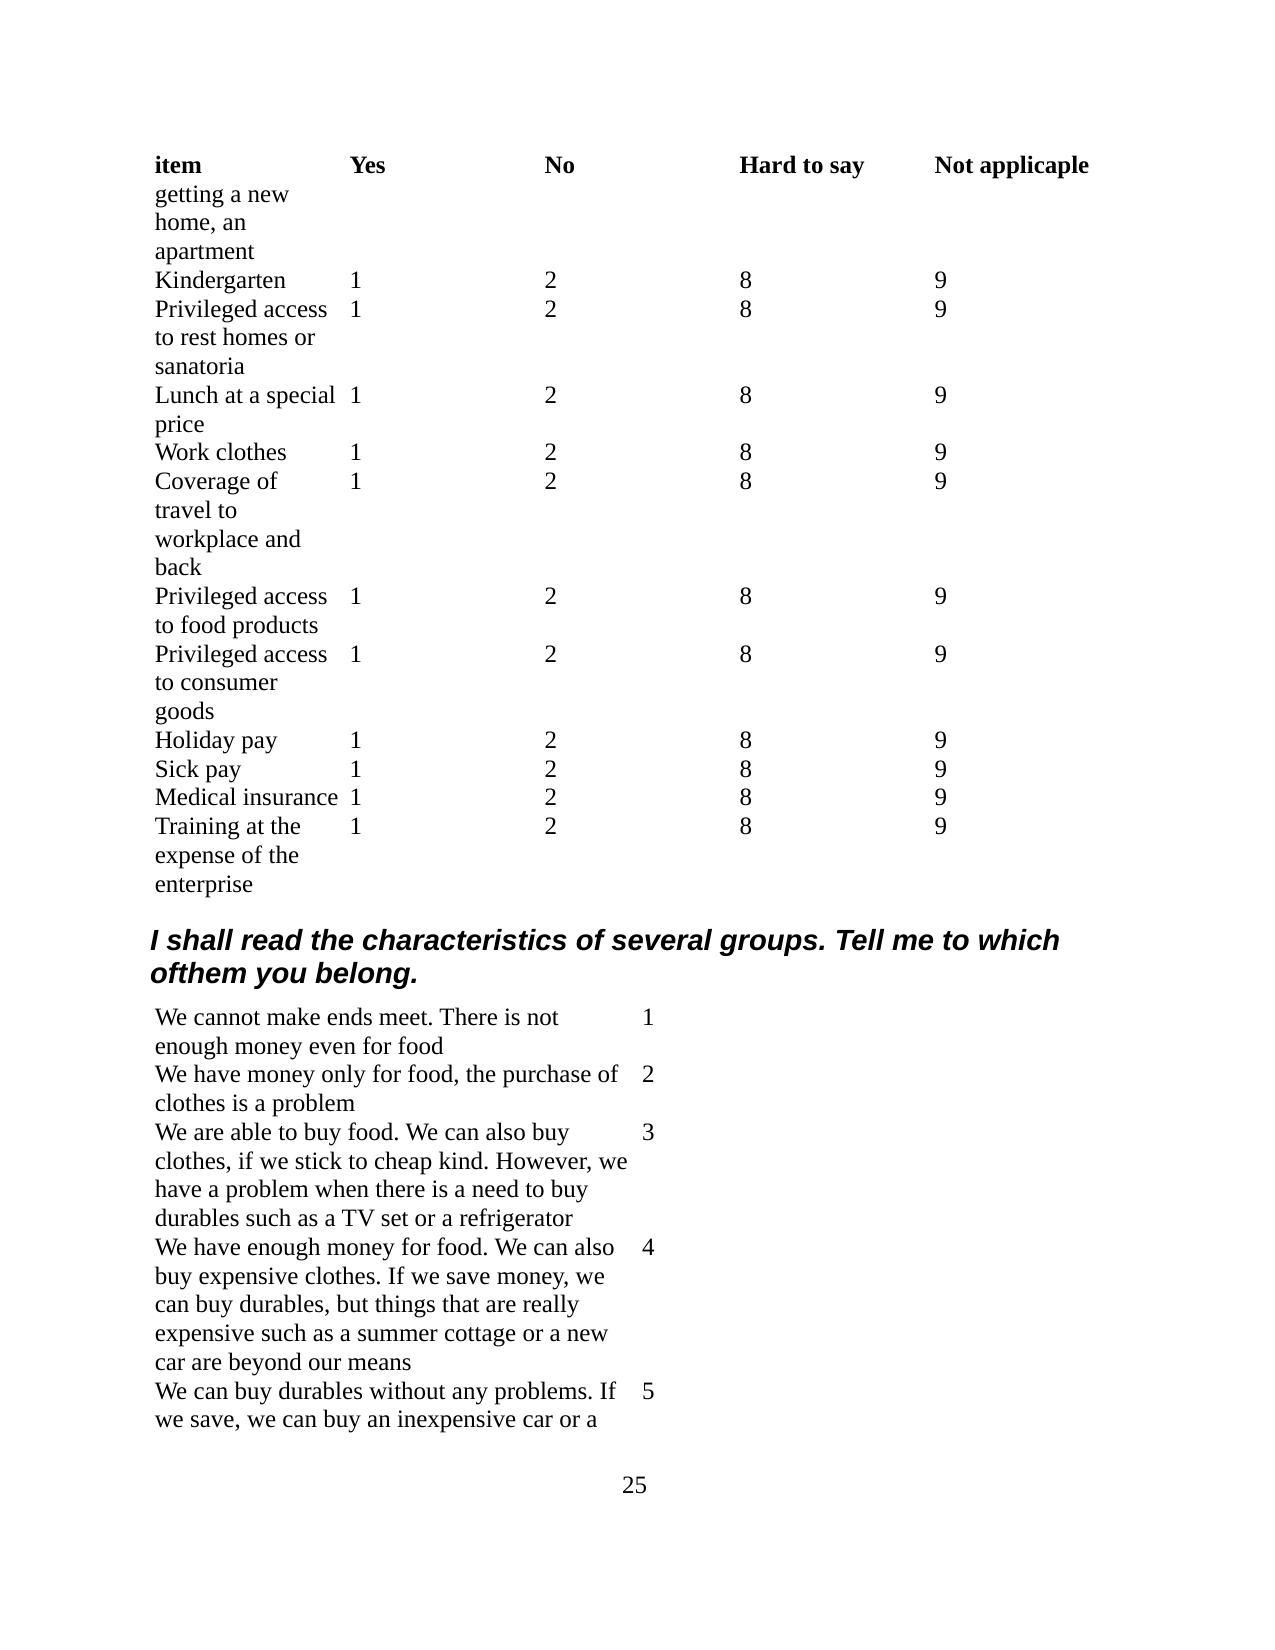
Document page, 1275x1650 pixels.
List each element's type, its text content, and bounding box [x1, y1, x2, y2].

table_header Hard to say [735, 150, 930, 179]
table_cell [540, 179, 735, 265]
table_cell 8 [735, 466, 930, 581]
table_cell 1 [345, 380, 540, 437]
table_cell 8 [735, 438, 930, 466]
table_cell 9 [930, 783, 1125, 811]
table_cell 3 [638, 1117, 1125, 1232]
table_cell We are able to buy food. We can also buy clothes, if we stick to cheap kind. However, we have a problem when there is a need to buy durables such as a TV set or a refrigerator [150, 1117, 637, 1232]
table_cell Sick pay [150, 754, 345, 782]
table_cell [345, 179, 540, 265]
table_cell 8 [735, 783, 930, 811]
table_cell 8 [735, 294, 930, 380]
table_cell 9 [930, 581, 1125, 639]
table_cell 2 [540, 725, 735, 754]
table_cell Training at the expense of the enterprise [150, 811, 345, 897]
table_cell Medical insurance [150, 783, 345, 811]
table_header We cannot make ends meet. There is not enough money even for food [150, 1002, 637, 1059]
table_cell 8 [735, 639, 930, 725]
table_cell 9 [930, 639, 1125, 725]
table_cell 9 [930, 725, 1125, 754]
table_cell 2 [540, 380, 735, 437]
table_cell 8 [735, 725, 930, 754]
table_cell Privileged access to food products [150, 581, 345, 639]
table_cell 9 [930, 294, 1125, 380]
table_cell 9 [930, 265, 1125, 294]
table_cell [930, 179, 1125, 265]
table_cell 1 [345, 438, 540, 466]
table_cell Privileged access to rest homes or sanatoria [150, 294, 345, 380]
table_cell 1 [345, 725, 540, 754]
table_cell 9 [930, 380, 1125, 437]
table_cell 9 [930, 754, 1125, 782]
table_header 1 [638, 1002, 1125, 1059]
table_cell 2 [638, 1060, 1125, 1117]
table_cell 1 [345, 783, 540, 811]
table_cell 8 [735, 811, 930, 897]
table_cell 4 [638, 1232, 1125, 1376]
table_cell 1 [345, 581, 540, 639]
table_cell Kindergarten [150, 265, 345, 294]
table_cell getting a new home, an apartment [150, 179, 345, 265]
table_cell 8 [735, 754, 930, 782]
table_cell We can buy durables without any problems. If we save, we can buy an inexpensive car or a [150, 1376, 637, 1433]
table_cell 5 [638, 1376, 1125, 1433]
table_cell 9 [930, 438, 1125, 466]
table_cell Lunch at a special price [150, 380, 345, 437]
table_cell We have enough money for food. We can also buy expensive clothes. If we save money, we can buy durables, but things that are really expensive such as a summer cottage or a new car are beyond our means [150, 1232, 637, 1376]
table_header No [540, 150, 735, 179]
table_cell 2 [540, 294, 735, 380]
table_cell 2 [540, 466, 735, 581]
table_cell 1 [345, 754, 540, 782]
table_cell We have money only for food, the purchase of clothes is a problem [150, 1060, 637, 1117]
table_cell 8 [735, 581, 930, 639]
table_cell 8 [735, 265, 930, 294]
table_cell Privileged access to consumer goods [150, 639, 345, 725]
subtitle I shall read the characteristics of several groups. Tell me to which ofthem you belong. [150, 922, 1125, 989]
table_header Not applicaple [930, 150, 1125, 179]
table_cell 2 [540, 639, 735, 725]
table_cell [735, 179, 930, 265]
table_cell 2 [540, 265, 735, 294]
table_cell 2 [540, 783, 735, 811]
table_cell 1 [345, 294, 540, 380]
table_header Yes [345, 150, 540, 179]
table_cell 1 [345, 466, 540, 581]
table_header item [150, 150, 345, 179]
table_cell Work clothes [150, 438, 345, 466]
table_cell 8 [735, 380, 930, 437]
table_cell 1 [345, 811, 540, 897]
table_cell 1 [345, 265, 540, 294]
table_cell 2 [540, 754, 735, 782]
table_cell 9 [930, 466, 1125, 581]
table_cell 9 [930, 811, 1125, 897]
table_cell 2 [540, 438, 735, 466]
table_cell Holiday pay [150, 725, 345, 754]
table_cell 2 [540, 811, 735, 897]
table_cell Coverage of travel to workplace and back [150, 466, 345, 581]
table_cell 2 [540, 581, 735, 639]
table_cell 1 [345, 639, 540, 725]
